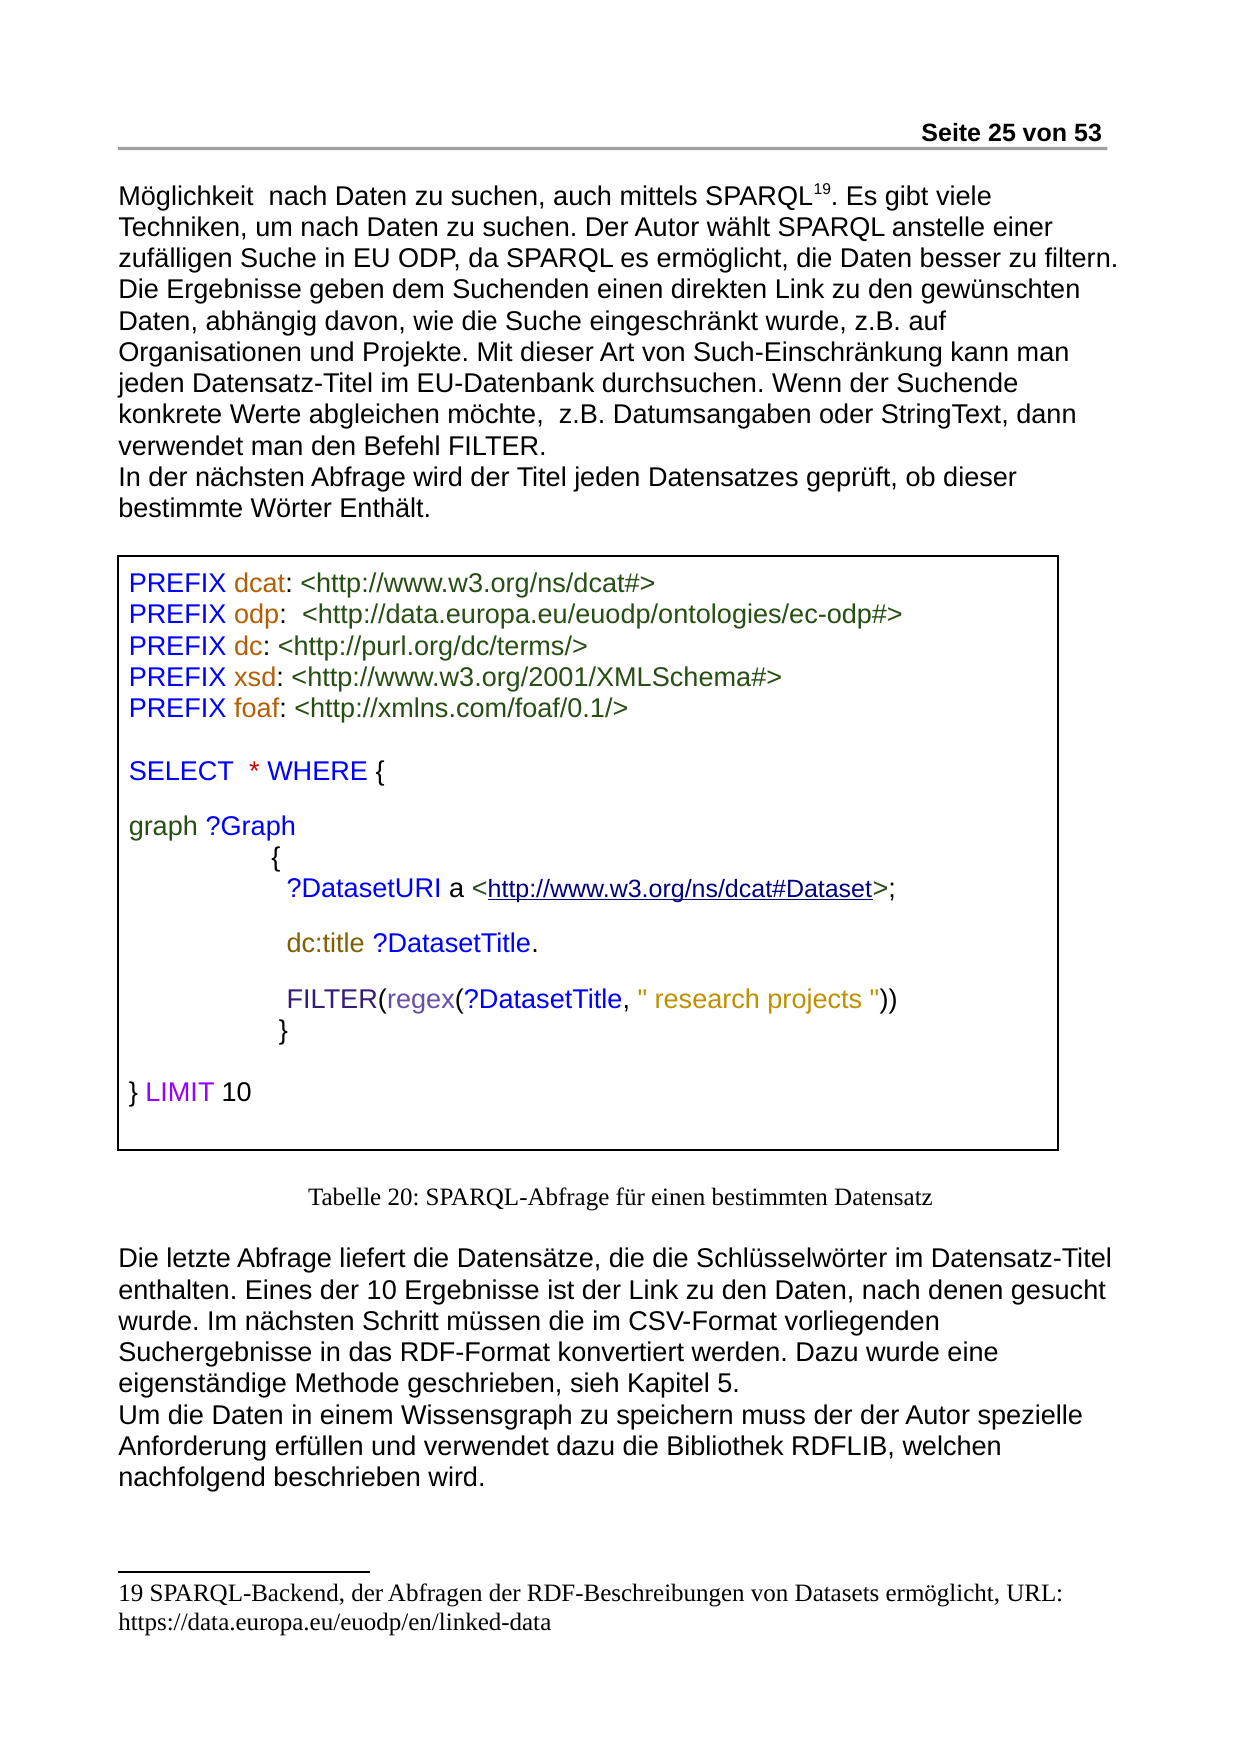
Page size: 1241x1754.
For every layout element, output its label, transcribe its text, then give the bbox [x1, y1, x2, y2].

text Tabelle 20: SPARQL-Abfrage für einen bestimmten Datensatz [118, 1182, 1123, 1211]
table_header PREFIX dcat: <http://www.w3.org/ns/dcat#> PREFIX odp: <http://data.europa.eu/euodp/ontologies/ec-odp#> PREFIX dc: <http://purl.org/dc/terms/> PREFIX xsd: <http://www.w3.org/2001/XMLSchema#> PREFIX foaf: <http://xmlns.com/foaf/0.1/> SELECT * WHERE { graph ?Graph { ?DatasetURI a <http://www.w3.org/ns/dcat#Dataset>; dc:title ?DatasetTitle. FILTER(regex(?DatasetTitle, " research projects ")) } } LIMIT 10 [119, 557, 1057, 1149]
text In der nächsten Abfrage wird der Titel jeden Datensatzes geprüft, ob dieser bestimmte Wörter Enthält. [118, 461, 1123, 523]
text Die letzte Abfrage liefert die Datensätze, die die Schlüsselwörter im Datensatz-Titel enthalten. Eines der 10 Ergebnisse ist der Link zu den Daten, nach denen gesucht wurde. Im nächsten Schritt müssen die im CSV-Format vorliegenden Suchergebnisse in das RDF-Format konvertiert werden. Dazu wurde eine eigenständige Methode geschrieben, sieh Kapitel 5. [118, 1242, 1123, 1399]
text Um die Daten in einem Wissensgraph zu speichern muss der der Autor spezielle Anforderung erfüllen und verwendet dazu die Bibliothek RDFLIB, welchen nachfolgend beschrieben wird. [118, 1399, 1123, 1492]
text Möglichkeit nach Daten zu suchen, auch mittels SPARQL. Es gibt viele Techniken, um nach Daten zu suchen. Der Autor wählt SPARQL anstelle einer zufälligen Suche in EU ODP, da SPARQL es ermöglicht, die Daten besser zu filtern. Die Ergebnisse geben dem Suchenden einen direkten Link zu den gewünschten Daten, abhängig davon, wie die Suche eingeschränkt wurde, z.B. auf Organisationen und Projekte. Mit dieser Art von Such-Einschränkung kann man jeden Datensatz-Titel im EU-Datenbank durchsuchen. Wenn der Suchende konkrete Werte abgleichen möchte, z.B. Datumsangaben oder StringText, dann verwendet man den Befehl FILTER. [118, 180, 1123, 461]
text SPARQL-Backend, der Abfragen der RDF-Beschreibungen von Datasets ermöglicht, URL: https://data.europa.eu/euodp/en/linked-data [118, 1578, 1123, 1636]
